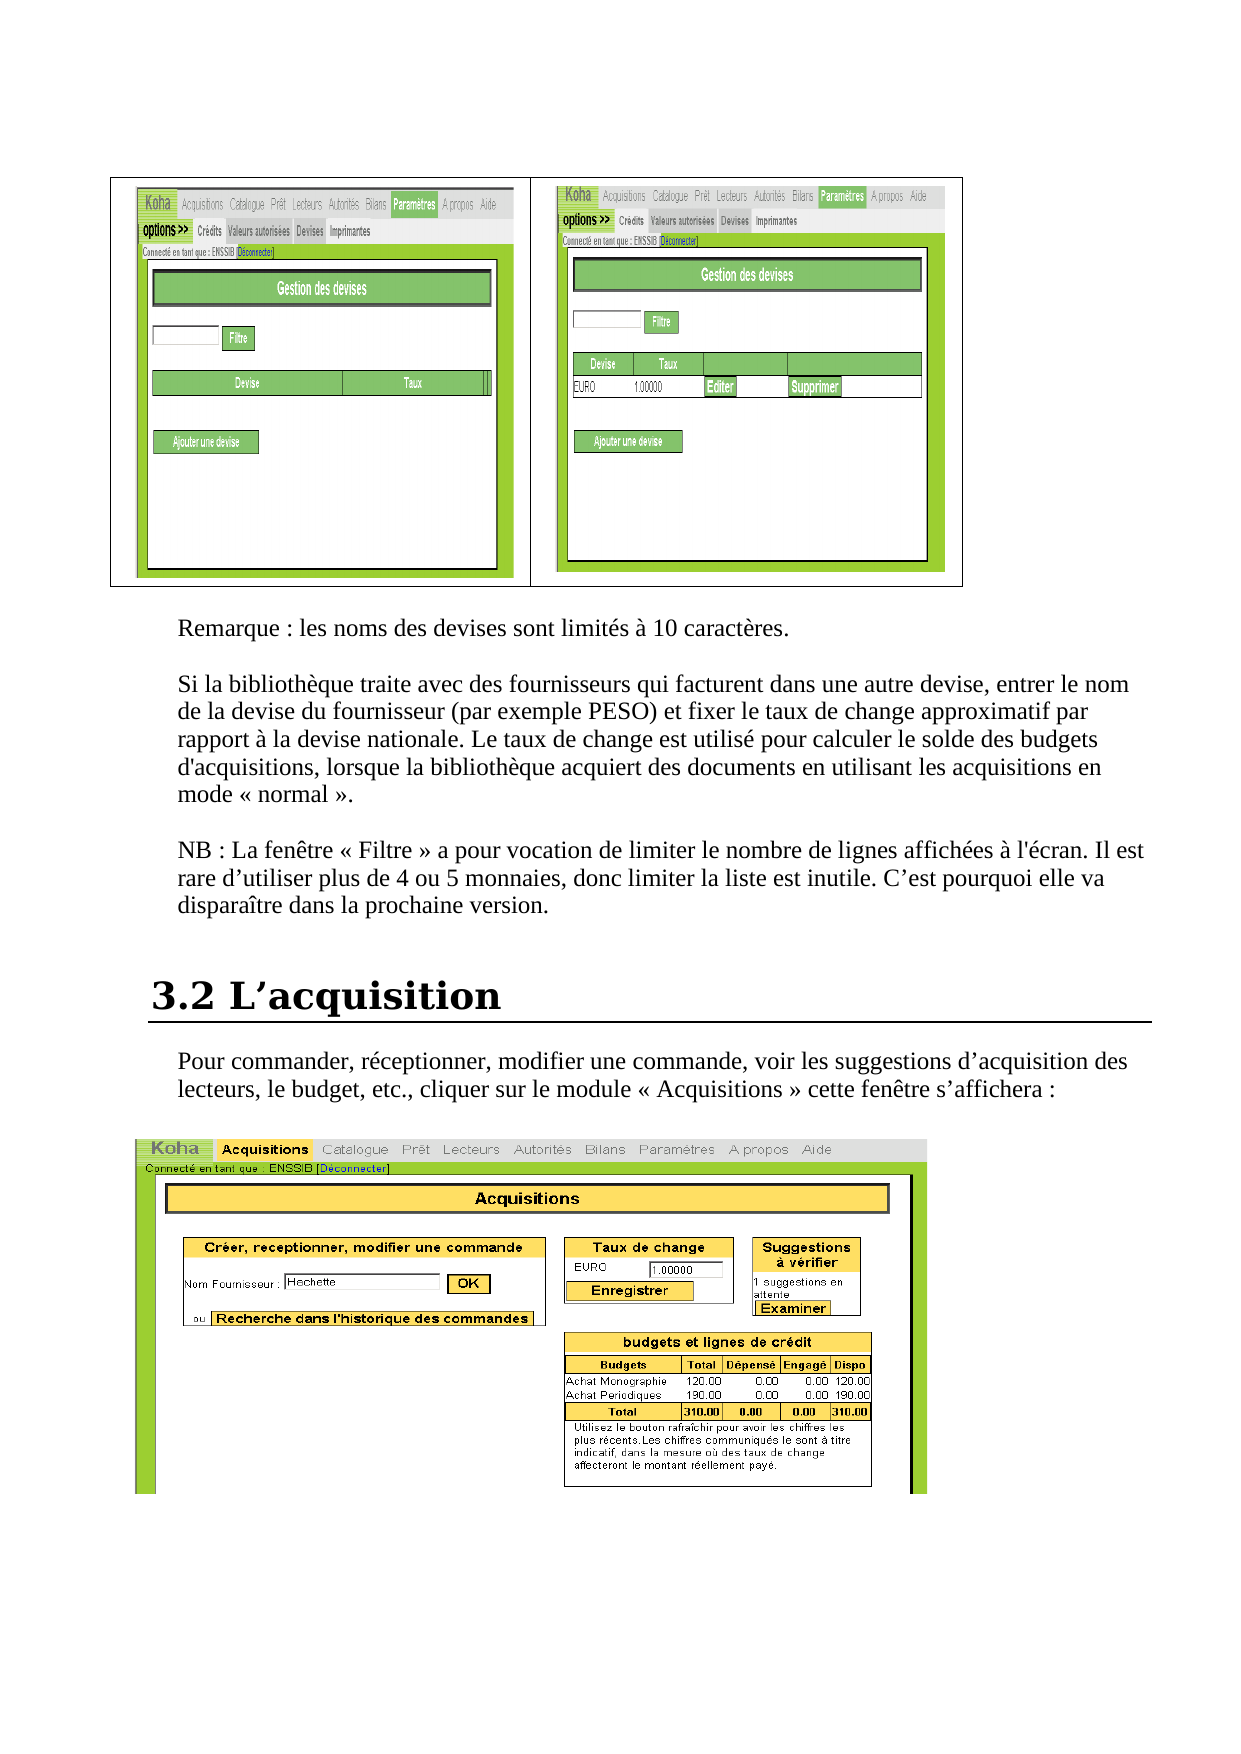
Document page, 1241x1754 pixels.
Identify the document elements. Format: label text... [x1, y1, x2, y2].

text Pour commander, réceptionner, modifier une commande, voir les suggestions d’acquisition des lecteurs, le budget, etc., cliquer sur le module « Acquisitions » cette fenêtre s’affichera : [177, 1047, 1152, 1102]
subtitle L’acquisition [148, 972, 1152, 1021]
picture [134, 1139, 928, 1494]
picture [134, 186, 514, 578]
picture [554, 186, 945, 572]
table_header [531, 178, 962, 586]
text NB : La fenêtre « Filtre » a pour vocation de limiter le nombre de lignes affichées à l'écran. Il est rare d’utiliser plus de 4 ou 5 monnaies, donc limiter la liste est inutile. C’est pourquoi elle va disparaître dans la prochaine version. [177, 836, 1152, 919]
text Remarque : les noms des devises sont limités à 10 caractères. [177, 614, 1152, 642]
table_header [111, 178, 530, 586]
text Si la bibliothèque traite avec des fournisseurs qui facturent dans une autre devise, entrer le nom de la devise du fournisseur (par exemple PESO) et fixer le taux de change approximatif par rapport à la devise nationale. Le taux de change est utilisé pour calculer le solde des budgets d'acquisitions, lorsque la bibliothèque acquiert des documents en utilisant les acquisitions en mode « normal ». [177, 670, 1152, 808]
